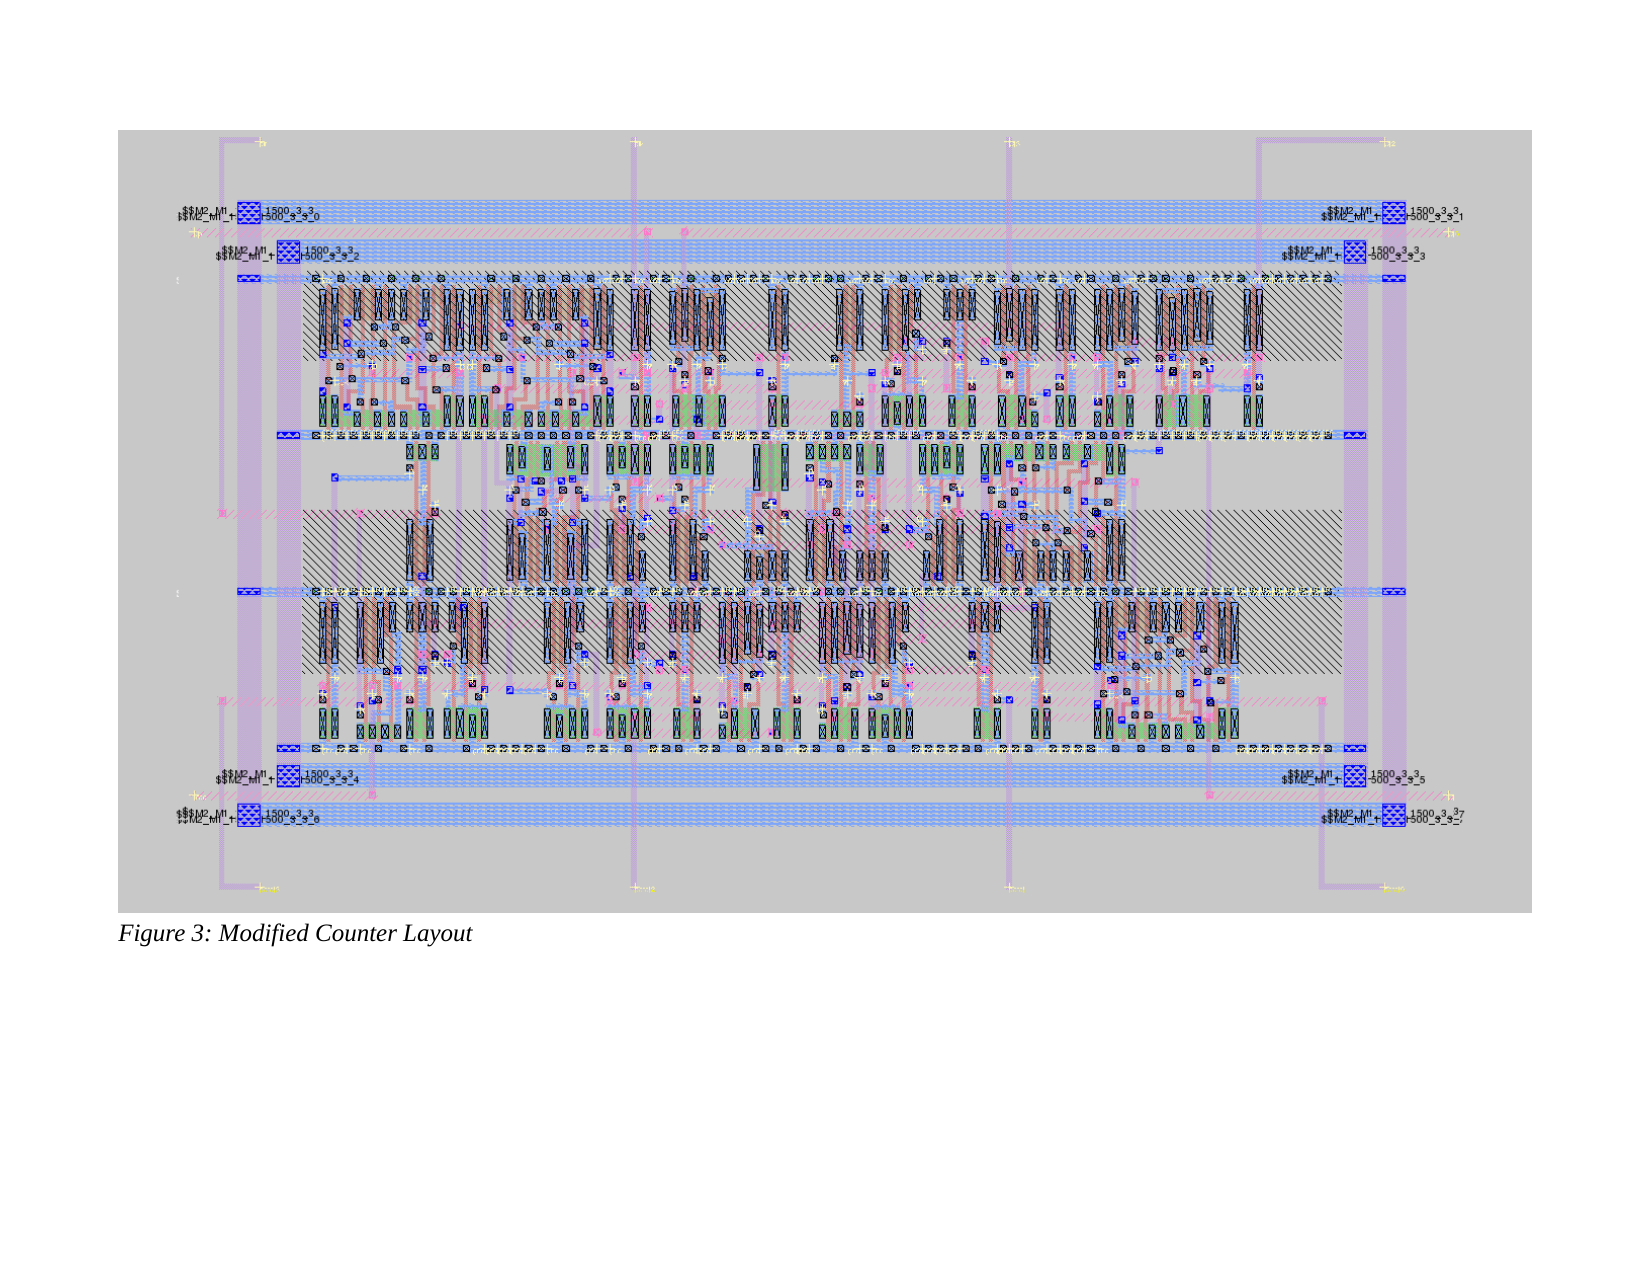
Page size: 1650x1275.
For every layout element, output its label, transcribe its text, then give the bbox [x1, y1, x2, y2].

picture [118, 130, 1532, 913]
text Figure 3: Modified Counter Layout [118, 913, 1532, 946]
